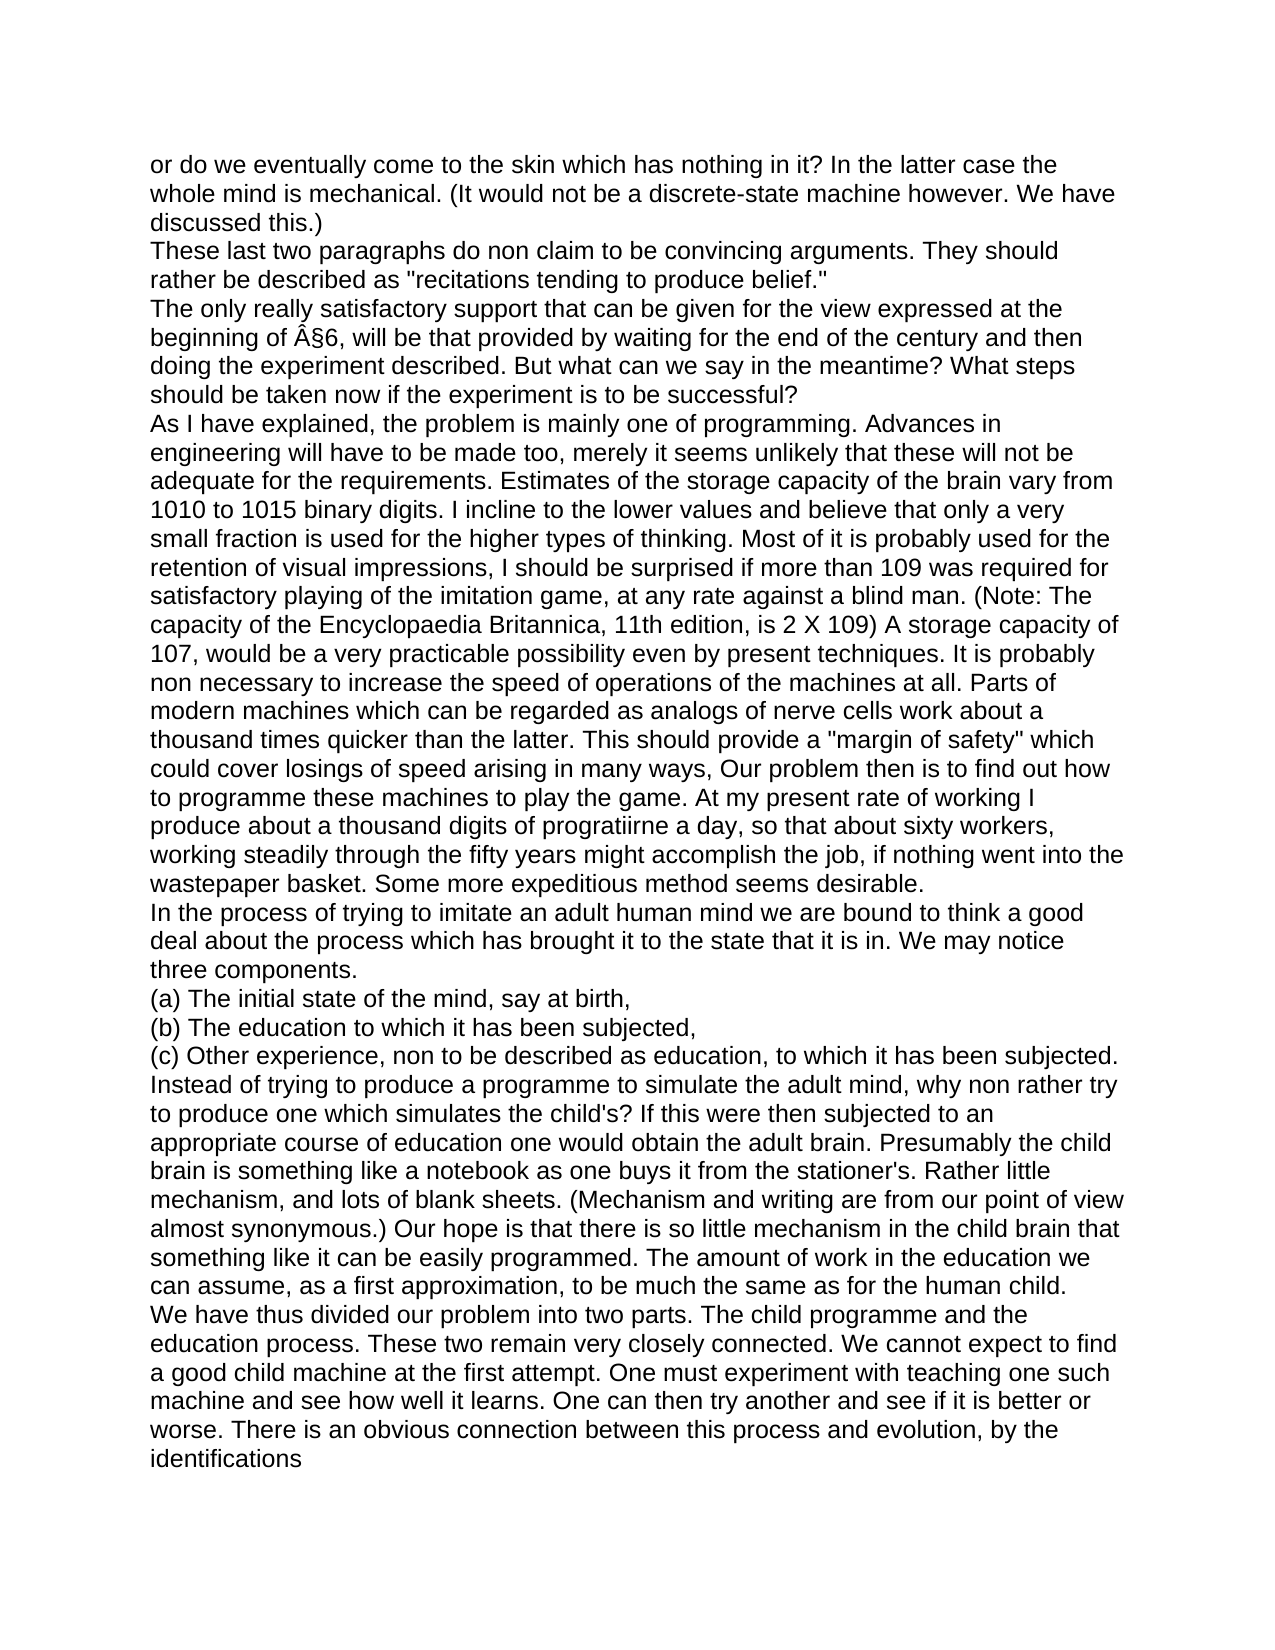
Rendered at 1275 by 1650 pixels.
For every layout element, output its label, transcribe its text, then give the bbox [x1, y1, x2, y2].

text As I have explained, the problem is mainly one of programming. Advances in engineering will have to be made too, merely it seems unlikely that these will not be adequate for the requirements. Estimates of the storage capacity of the brain vary from 1010 to 1015 binary digits. I incline to the lower values and believe that only a very small fraction is used for the higher types of thinking. Most of it is probably used for the retention of visual impressions, I should be surprised if more than 109 was required for satisfactory playing of the imitation game, at any rate against a blind man. (Note: The capacity of the Encyclopaedia Britannica, 11th edition, is 2 X 109) A storage capacity of 107, would be a very practicable possibility even by present techniques. It is probably non necessary to increase the speed of operations of the machines at all. Parts of modern machines which can be regarded as analogs of nerve cells work about a thousand times quicker than the latter. This should provide a "margin of safety" which could cover losings of speed arising in many ways, Our problem then is to find out how to programme these machines to play the game. At my present rate of working I produce about a thousand digits of progratiirne a day, so that about sixty workers, working steadily through the fifty years might accomplish the job, if nothing went into the wastepaper basket. Some more expeditious method seems desirable. [150, 409, 1125, 897]
text We have thus divided our problem into two parts. The child programme and the education process. These two remain very closely connected. We cannot expect to find a good child machine at the first attempt. One must experiment with teaching one such machine and see how well it learns. One can then try another and see if it is better or worse. There is an obvious connection between this process and evolution, by the identifications [150, 1300, 1125, 1472]
text The only really satisfactory support that can be given for the view expressed at the beginning of Â§6, will be that provided by waiting for the end of the century and then doing the experiment described. But what can we say in the meantime? What steps should be taken now if the experiment is to be successful? [150, 294, 1125, 409]
text (a) The initial state of the mind, say at birth, [150, 984, 1125, 1012]
text or do we eventually come to the skin which has nothing in it? In the latter case the whole mind is mechanical. (It would not be a discrete-state machine however. We have discussed this.) [150, 150, 1125, 236]
text (b) The education to which it has been subjected, [150, 1012, 1125, 1041]
text Instead of trying to produce a programme to simulate the adult mind, why non rather try to produce one which simulates the child's? If this were then subjected to an appropriate course of education one would obtain the adult brain. Presumably the child brain is something like a notebook as one buys it from the stationer's. Rather little mechanism, and lots of blank sheets. (Mechanism and writing are from our point of view almost synonymous.) Our hope is that there is so little mechanism in the child brain that something like it can be easily programmed. The amount of work in the education we can assume, as a first approximation, to be much the same as for the human child. [150, 1070, 1125, 1300]
text In the process of trying to imitate an adult human mind we are bound to think a good deal about the process which has brought it to the state that it is in. We may notice three components. [150, 897, 1125, 984]
text These last two paragraphs do non claim to be convincing arguments. They should rather be described as "recitations tending to produce belief." [150, 236, 1125, 294]
text (c) Other experience, non to be described as education, to which it has been subjected. [150, 1041, 1125, 1070]
